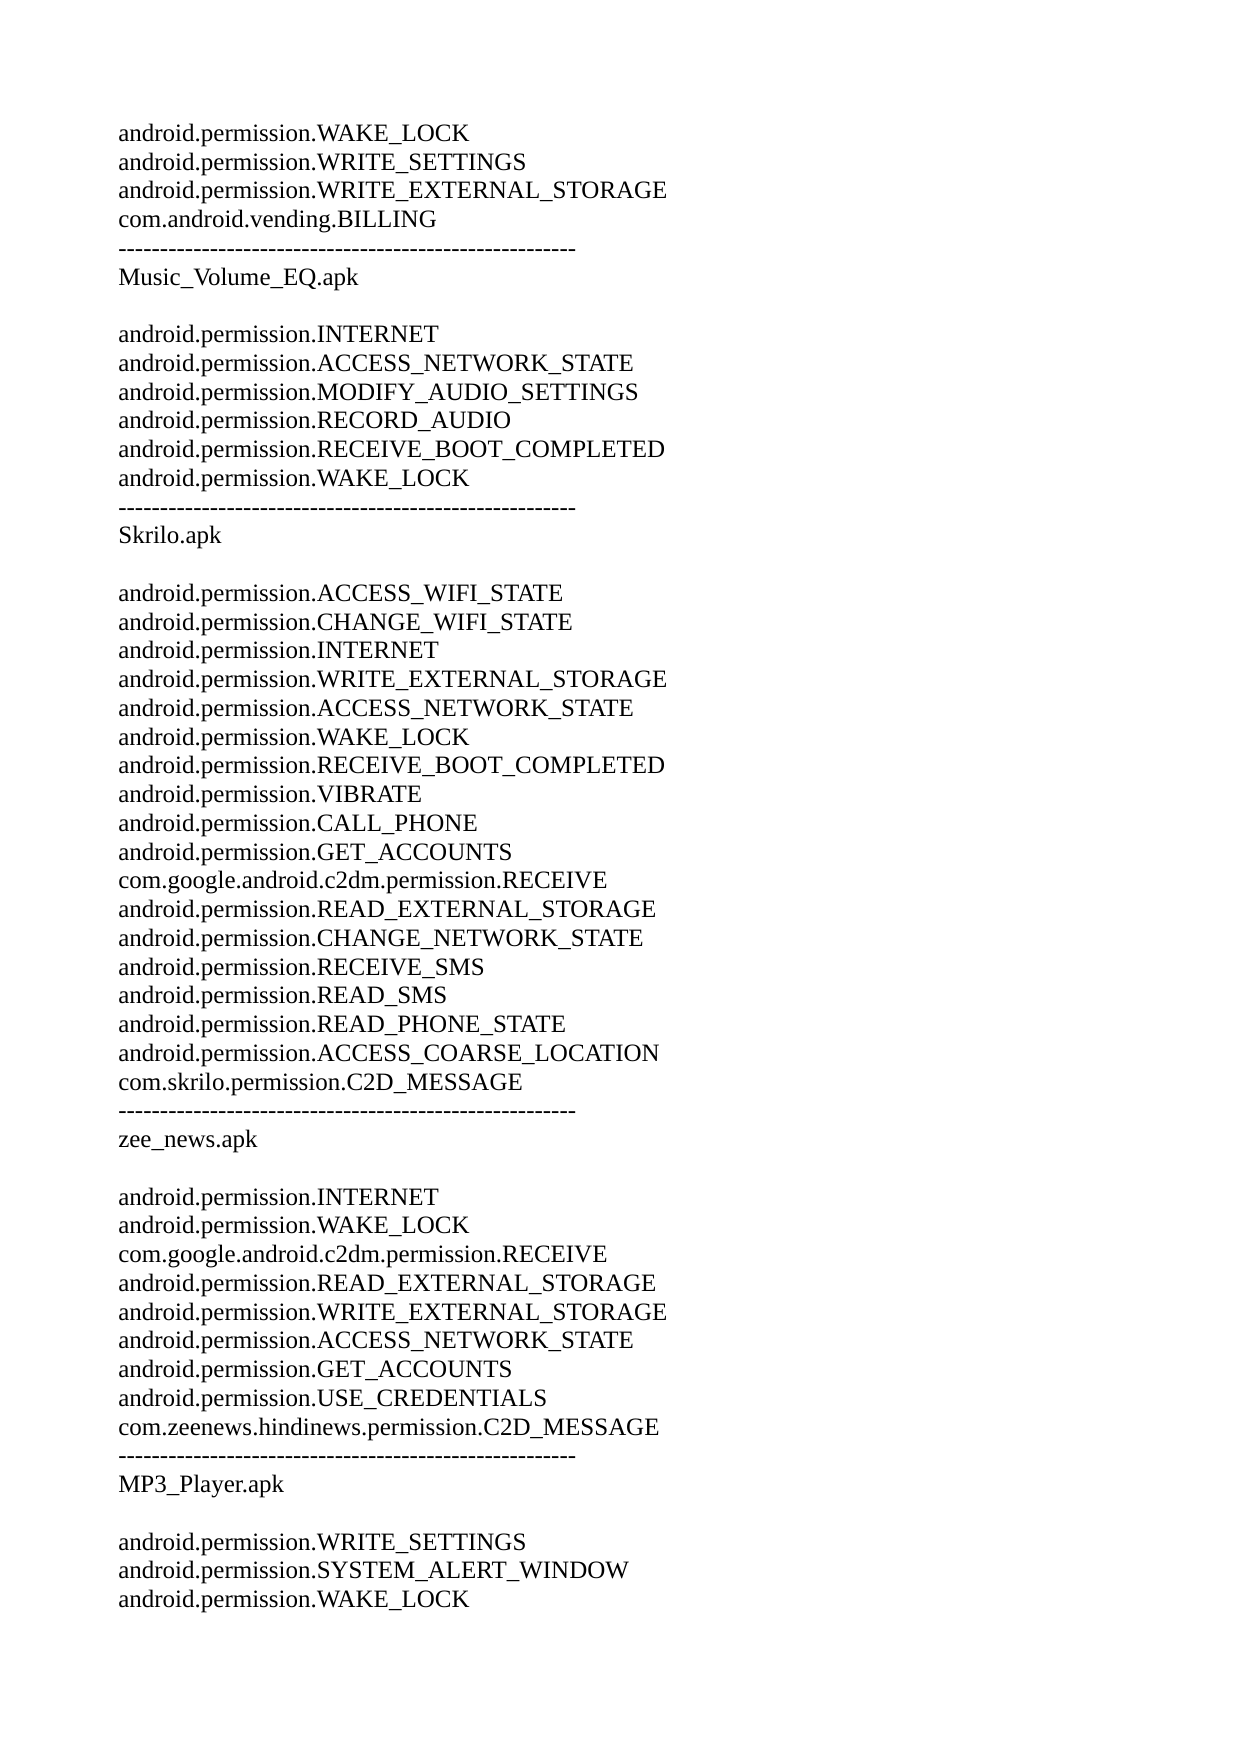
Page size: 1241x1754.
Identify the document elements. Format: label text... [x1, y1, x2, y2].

text android.permission.ACCESS_NETWORK_STATE [118, 348, 1122, 377]
text android.permission.SYSTEM_ALERT_WINDOW [118, 1556, 1122, 1584]
text android.permission.READ_PHONE_STATE [118, 1009, 1122, 1038]
text com.android.vending.BILLING [118, 204, 1122, 233]
text ------------------------------------------------------- [118, 492, 1122, 521]
text MP3_Player.apk [118, 1469, 1122, 1498]
text android.permission.ACCESS_NETWORK_STATE [118, 1326, 1122, 1354]
text android.permission.ACCESS_NETWORK_STATE [118, 693, 1122, 722]
text android.permission.RECEIVE_SMS [118, 952, 1122, 981]
text zee_news.apk [118, 1124, 1122, 1153]
text android.permission.INTERNET [118, 636, 1122, 664]
text android.permission.READ_EXTERNAL_STORAGE [118, 1268, 1122, 1297]
text android.permission.WAKE_LOCK [118, 1211, 1122, 1239]
text Music_Volume_EQ.apk [118, 262, 1122, 291]
text com.google.android.c2dm.permission.RECEIVE [118, 866, 1122, 894]
text android.permission.INTERNET [118, 319, 1122, 348]
text android.permission.USE_CREDENTIALS [118, 1383, 1122, 1412]
text android.permission.WRITE_SETTINGS [118, 147, 1122, 176]
text android.permission.VIBRATE [118, 779, 1122, 808]
text com.google.android.c2dm.permission.RECEIVE [118, 1239, 1122, 1268]
text android.permission.ACCESS_WIFI_STATE [118, 578, 1122, 607]
text android.permission.WRITE_EXTERNAL_STORAGE [118, 176, 1122, 204]
text Skrilo.apk [118, 521, 1122, 549]
text android.permission.MODIFY_AUDIO_SETTINGS [118, 377, 1122, 406]
text android.permission.ACCESS_COARSE_LOCATION [118, 1038, 1122, 1067]
text android.permission.WAKE_LOCK [118, 722, 1122, 751]
text android.permission.WRITE_SETTINGS [118, 1527, 1122, 1556]
text ------------------------------------------------------- [118, 1096, 1122, 1124]
text android.permission.CHANGE_NETWORK_STATE [118, 923, 1122, 952]
text android.permission.WRITE_EXTERNAL_STORAGE [118, 1297, 1122, 1326]
text android.permission.READ_SMS [118, 981, 1122, 1009]
text android.permission.CALL_PHONE [118, 808, 1122, 837]
text com.skrilo.permission.C2D_MESSAGE [118, 1067, 1122, 1096]
text android.permission.WAKE_LOCK [118, 118, 1122, 147]
text android.permission.RECEIVE_BOOT_COMPLETED [118, 434, 1122, 463]
text android.permission.INTERNET [118, 1182, 1122, 1211]
text android.permission.GET_ACCOUNTS [118, 837, 1122, 866]
text android.permission.WAKE_LOCK [118, 463, 1122, 492]
text ------------------------------------------------------- [118, 1441, 1122, 1469]
text android.permission.WRITE_EXTERNAL_STORAGE [118, 664, 1122, 693]
text android.permission.RECORD_AUDIO [118, 406, 1122, 434]
text android.permission.CHANGE_WIFI_STATE [118, 607, 1122, 636]
text ------------------------------------------------------- [118, 233, 1122, 262]
text com.zeenews.hindinews.permission.C2D_MESSAGE [118, 1412, 1122, 1441]
text android.permission.GET_ACCOUNTS [118, 1354, 1122, 1383]
text android.permission.RECEIVE_BOOT_COMPLETED [118, 751, 1122, 779]
text android.permission.WAKE_LOCK [118, 1584, 1122, 1613]
text android.permission.READ_EXTERNAL_STORAGE [118, 894, 1122, 923]
